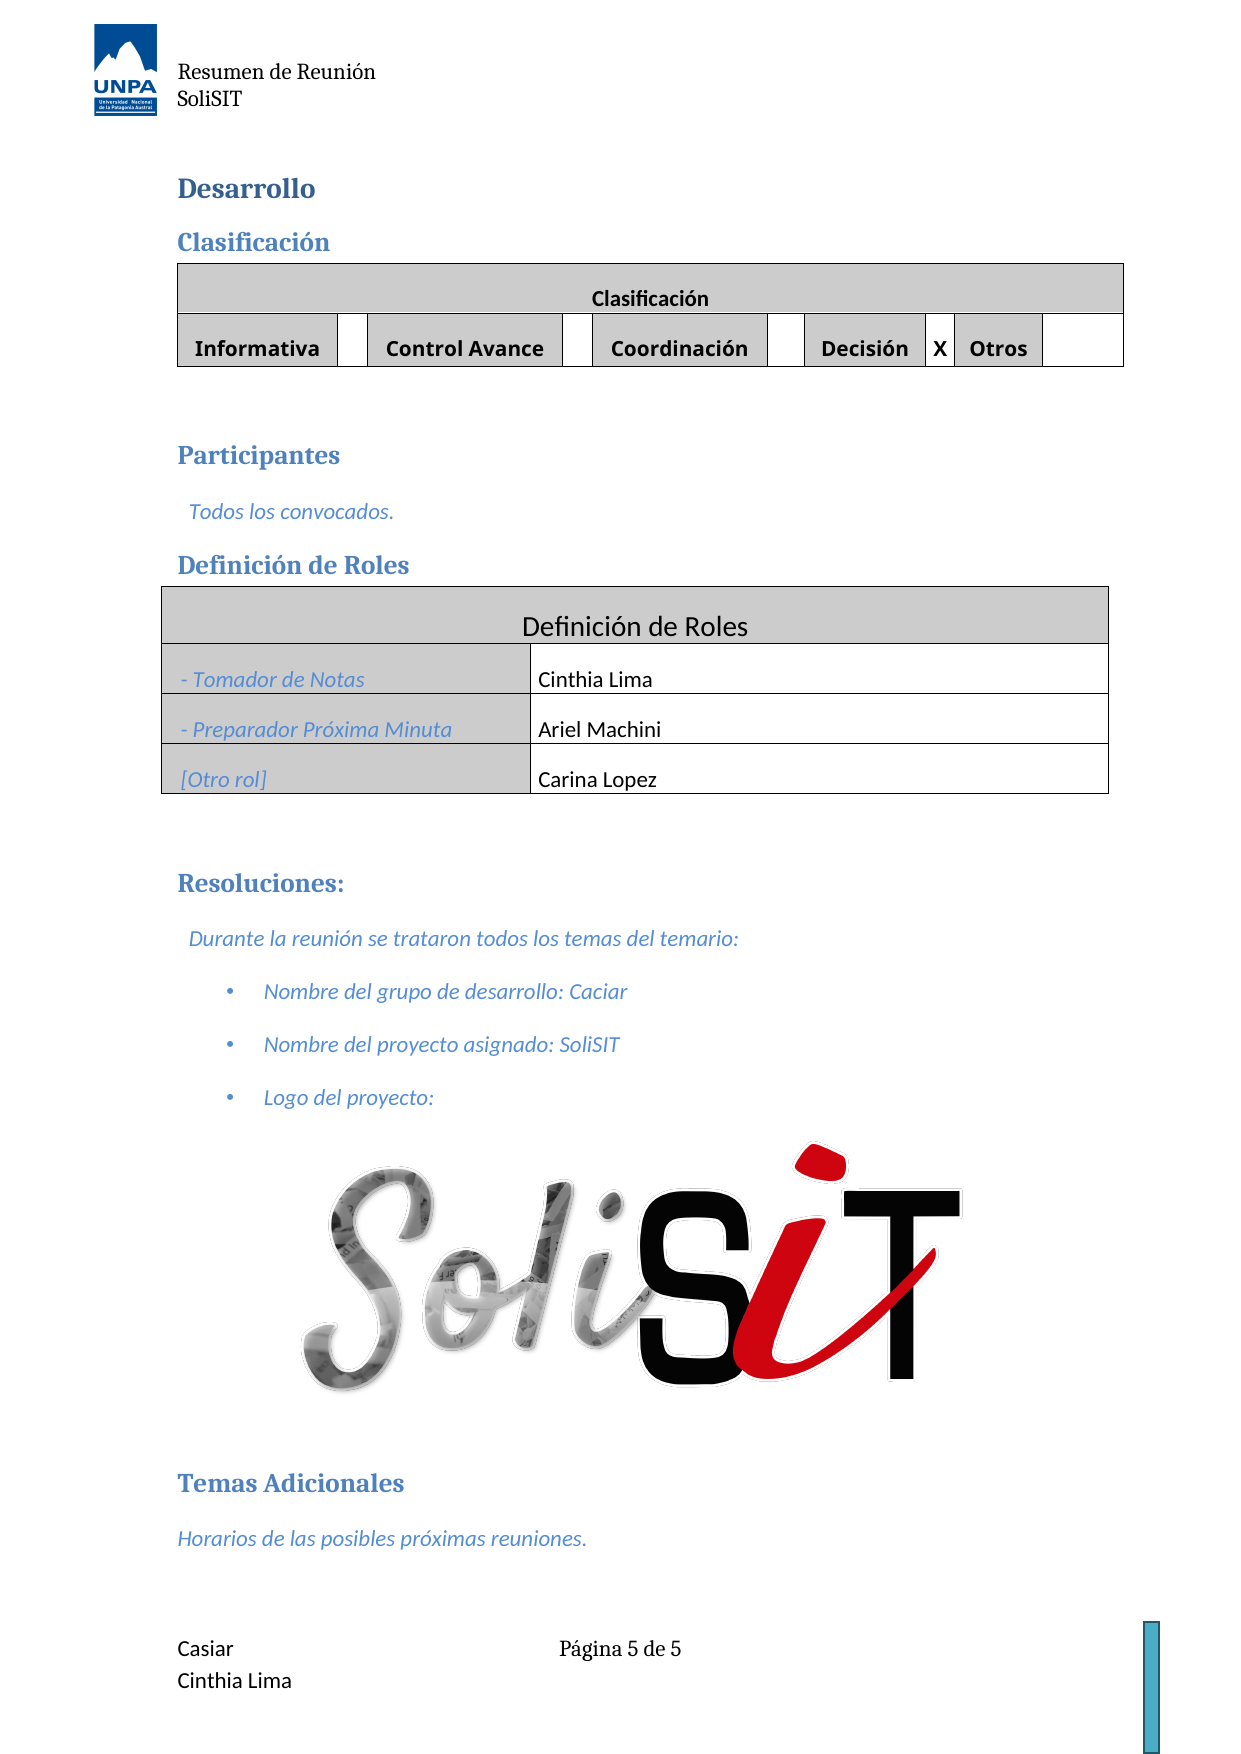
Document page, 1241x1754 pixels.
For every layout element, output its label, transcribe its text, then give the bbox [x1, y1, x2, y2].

table_cell [768, 314, 804, 366]
subtitle Clasificación [177, 227, 1063, 258]
text Todos los convocados. [188, 497, 1063, 525]
table_header Definición de Roles [162, 587, 1108, 643]
table_cell Otros [955, 314, 1042, 366]
table_cell Control Avance [368, 314, 562, 366]
table_cell [563, 314, 592, 366]
subtitle Desarrollo [177, 172, 1063, 206]
table_cell Coordinación [593, 314, 767, 366]
list Logo del proyecto: [226, 1083, 1063, 1111]
table_cell Decisión [805, 314, 925, 366]
list Nombre del grupo de desarrollo: Caciar [226, 977, 1063, 1005]
subtitle Resoluciones: [177, 868, 1063, 899]
table_cell Carina Lopez [531, 744, 1108, 793]
table_cell [338, 314, 367, 366]
table_cell Cinthia Lima [531, 644, 1108, 693]
text Horarios de las posibles próximas reuniones. [177, 1524, 1063, 1552]
table_header Clasificación [178, 264, 1123, 312]
subtitle Participantes [177, 440, 1063, 472]
table_cell - Preparador Próxima Minuta [162, 694, 530, 743]
text Durante la reunión se trataron todos los temas del temario: [188, 924, 1063, 952]
picture [279, 1130, 981, 1407]
picture [94, 24, 157, 116]
list Nombre del proyecto asignado: SoliSIT [226, 1030, 1063, 1058]
subtitle Definición de Roles [177, 550, 1063, 581]
table_cell [Otro rol] [162, 744, 530, 793]
table_cell [1043, 314, 1123, 366]
table_cell - Tomador de Notas [162, 644, 530, 693]
subtitle Temas Adicionales [177, 1468, 1063, 1499]
table_cell Ariel Machini [531, 694, 1108, 743]
table_cell X [926, 314, 954, 366]
table_cell Informativa [178, 314, 337, 366]
